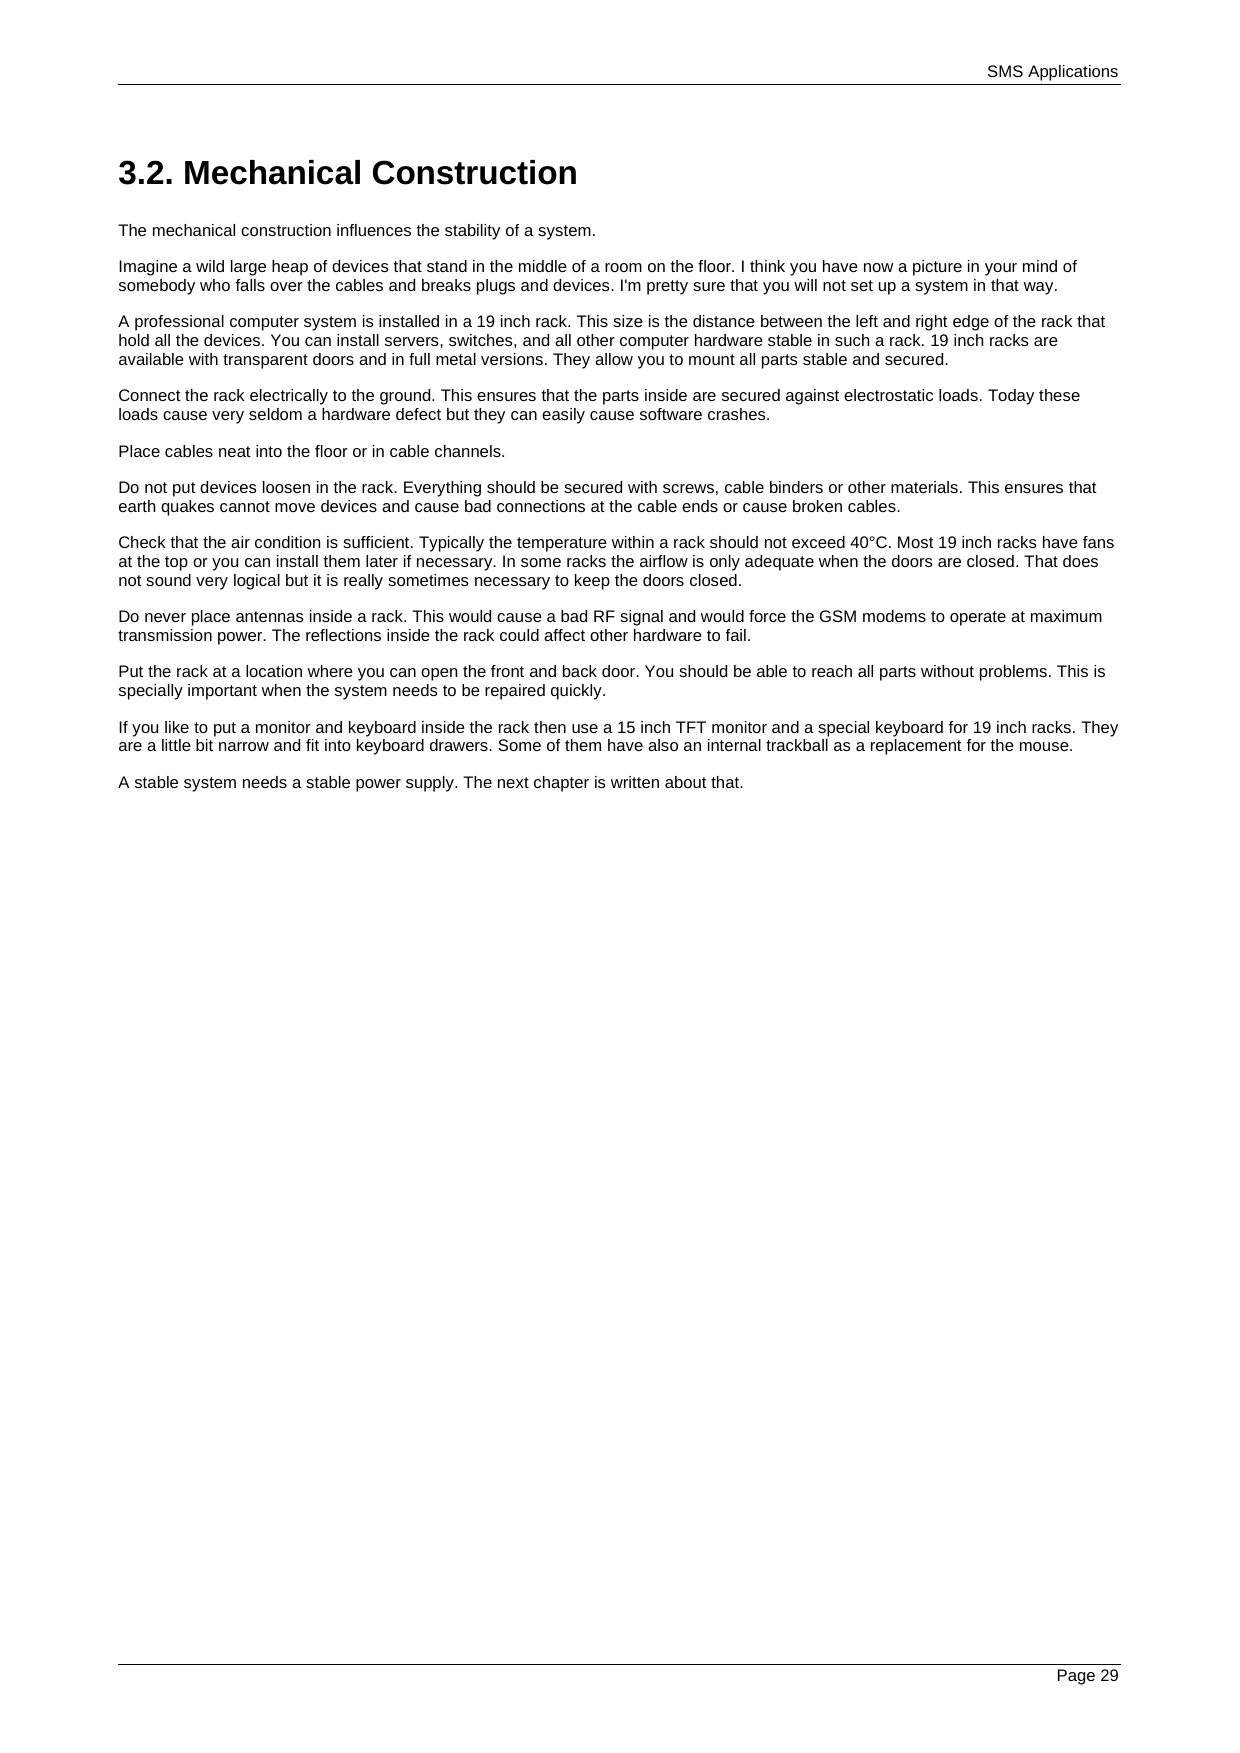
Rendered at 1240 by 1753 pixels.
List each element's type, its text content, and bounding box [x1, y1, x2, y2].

text Imagine a wild large heap of devices that stand in the middle of a room on the floor. I think you have now a picture in your mind of somebody who falls over the cables and breaks plugs and devices. I'm pretty sure that you will not set up a system in that way. [118, 257, 1121, 295]
text A stable system needs a stable power supply. The next chapter is written about that. [118, 773, 1121, 792]
text Connect the rack electrically to the ground. This ensures that the parts inside are secured against electrostatic loads. Today these loads cause very seldom a hardware defect but they can easily cause software crashes. [118, 387, 1121, 424]
text Put the rack at a location where you can open the front and back door. You should be able to reach all parts without problems. This is specially important when the system needs to be repaired quickly. [118, 663, 1121, 700]
text Place cables neat into the floor or in cable channels. [118, 442, 1121, 461]
text Check that the air condition is sufficient. Typically the temperature within a rack should not exceed 40°C. Most 19 inch racks have fans at the top or you can install them later if necessary. In some racks the airflow is only adequate when the doors are closed. That does not sound very logical but it is really sometimes necessary to keep the doors closed. [118, 533, 1121, 590]
text A professional computer system is installed in a 19 inch rack. This size is the distance between the left and right edge of the rack that hold all the devices. You can install servers, switches, and all other computer hardware stable in such a rack. 19 inch racks are available with transparent doors and in full metal versions. They allow you to mount all parts stable and secured. [118, 313, 1121, 369]
text The mechanical construction influences the stability of a system. [118, 221, 1121, 240]
subtitle Mechanical Construction [118, 154, 1121, 191]
text Do not put devices loosen in the rack. Everything should be secured with screws, cable binders or other materials. This ensures that earth quakes cannot move devices and cause bad connections at the cable ends or cause broken cables. [118, 478, 1121, 516]
text If you like to put a monitor and keyboard inside the rack then use a 15 inch TFT monitor and a special keyboard for 19 inch racks. They are a little bit narrow and fit into keyboard drawers. Some of them have also an internal trackball as a replacement for the mouse. [118, 718, 1121, 755]
text Do never place antennas inside a rack. This would cause a bad RF signal and would force the GSM modems to operate at maximum transmission power. The reflections inside the rack could affect other hardware to fail. [118, 607, 1121, 645]
